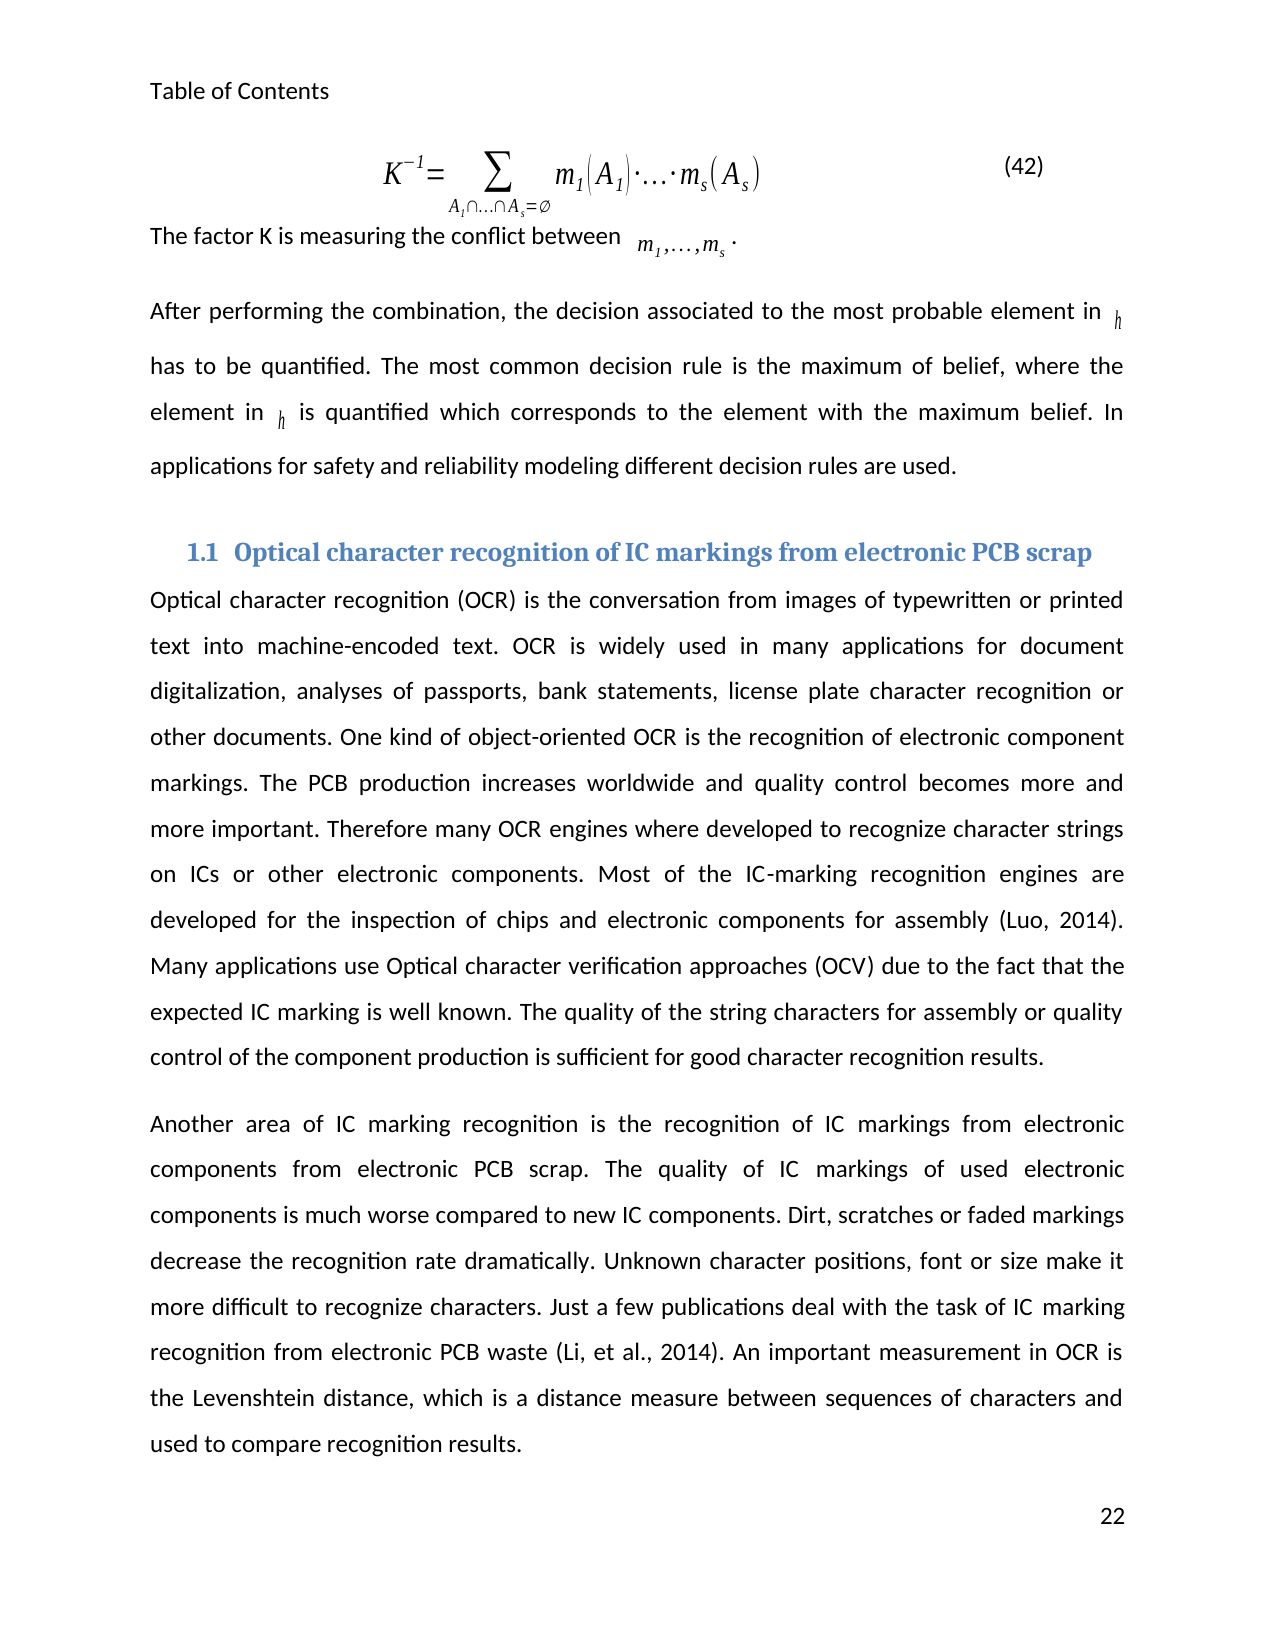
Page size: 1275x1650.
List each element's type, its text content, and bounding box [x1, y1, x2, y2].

text After performing the combination, the decision associated to the most probable element in has to be quantified. The most common decision rule is the maximum of belief, where the element in is quantified which corresponds to the element with the maximum belief. In applications for safety and reliability modeling different decision rules are used. [150, 296, 1125, 481]
text The factor K is measuring the conflict between. [150, 220, 1125, 259]
text Another area of IC marking recognition is the recognition of IC markings from electronic components from electronic PCB scrap. The quality of IC markings of used electronic components is much worse compared to new IC components. Dirt, scratches or faded markings decrease the recognition rate dramatically. Unknown character positions, font or size make it more difficult to recognize characters. Just a few publications deal with the task of IC marking recognition from electronic PCB waste (Li, et al., 2014). An important measurement in OCR is the Levenshtein distance, which is a distance measure between sequences of characters and used to compare recognition results. [150, 1108, 1125, 1458]
table_header [150, 150, 992, 220]
subtitle Optical character recognition of IC markings from electronic PCB scrap [187, 537, 1125, 568]
text Optical character recognition (OCR) is the conversation from images of typewritten or printed text into machine-encoded text. OCR is widely used in many applications for document digitalization, analyses of passports, bank statements, license plate character recognition or other documents. One kind of object-oriented OCR is the recognition of electronic component markings. The PCB production increases worldwide and quality control becomes more and more important. Therefore many OCR engines where developed to recognize character strings on ICs or other electronic components. Most of the IC-marking recognition engines are developed for the inspection of chips and electronic components for assembly (Luo, 2014). Many applications use Optical character verification approaches (OCV) due to the fact that the expected IC marking is well known. The quality of the string characters for assembly or quality control of the component production is sufficient for good character recognition results. [150, 584, 1125, 1072]
table_header (42) [992, 150, 1057, 220]
